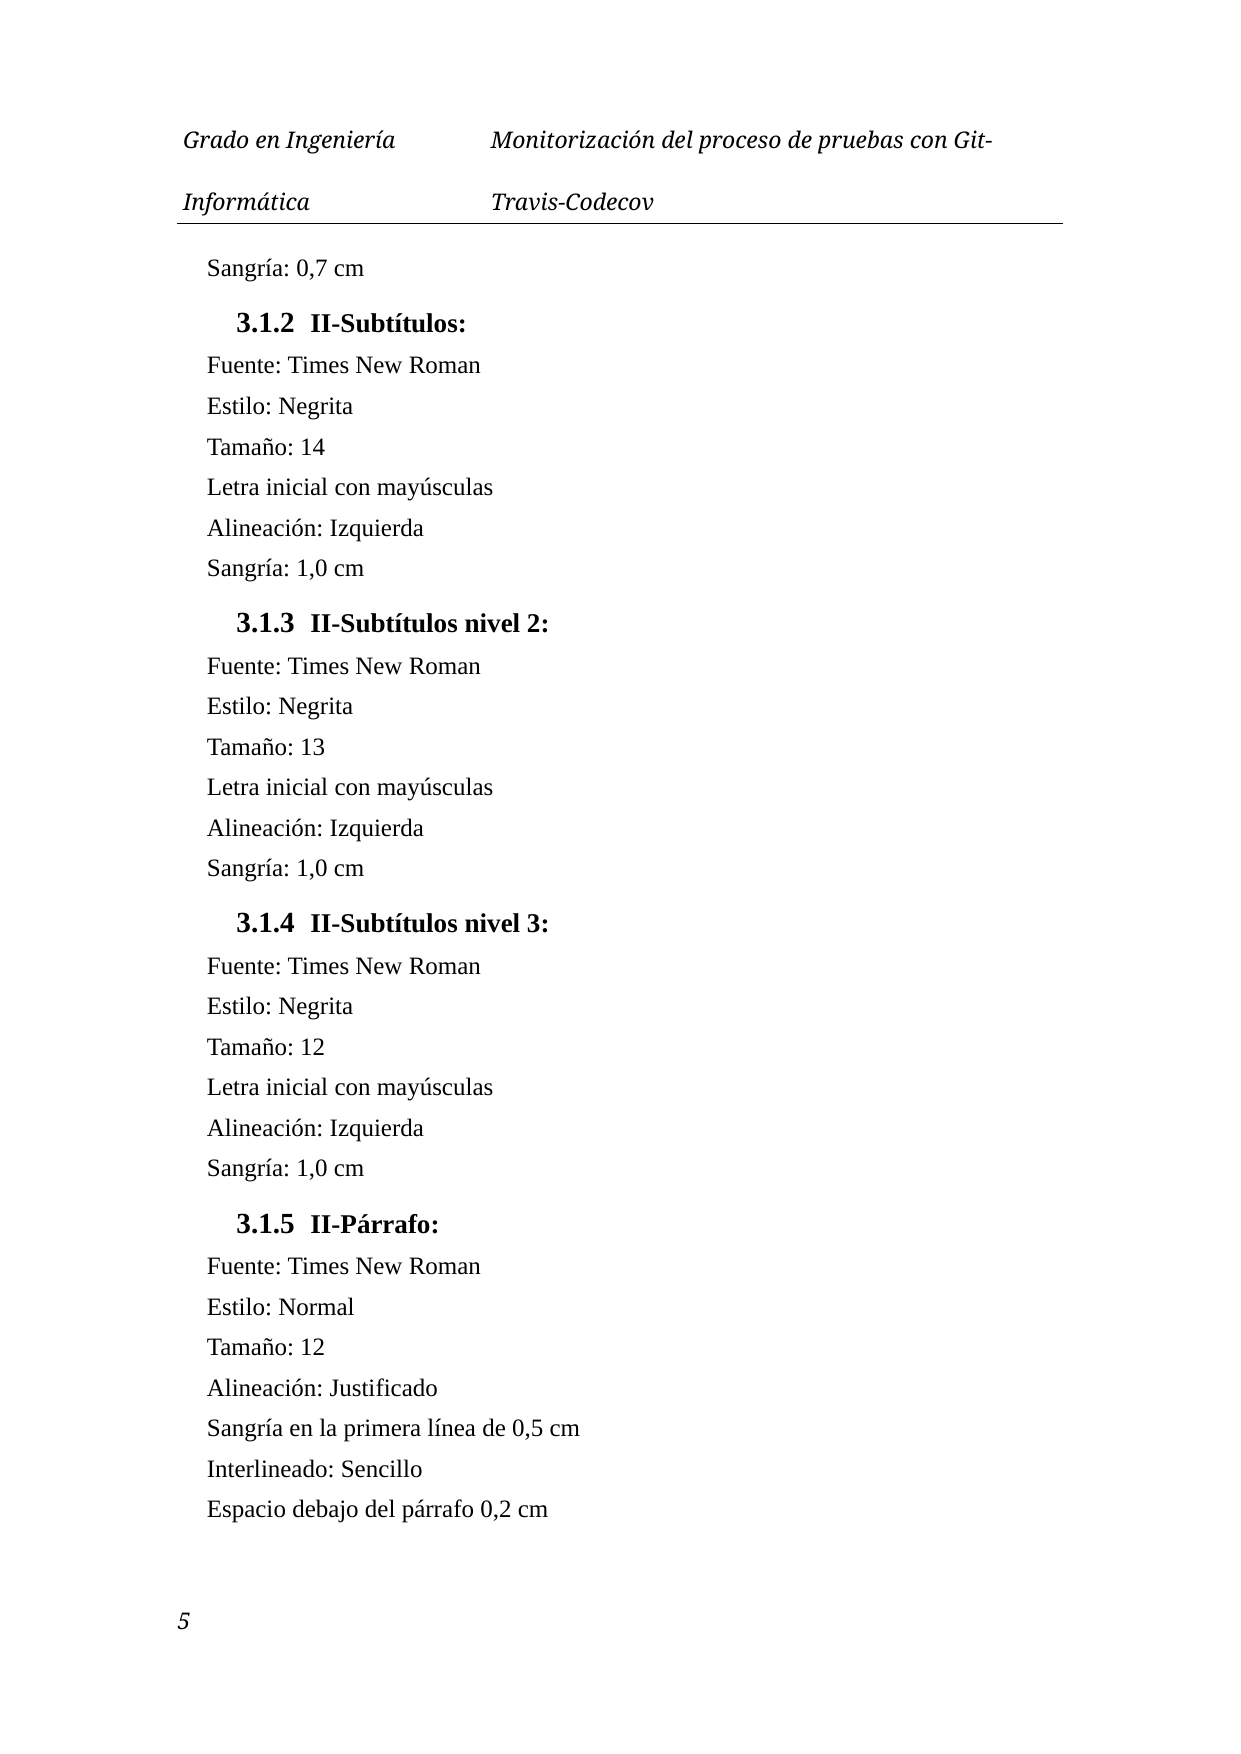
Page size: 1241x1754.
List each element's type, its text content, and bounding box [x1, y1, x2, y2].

text Interlineado: Sencillo [177, 1454, 1063, 1482]
text Estilo: Negrita [177, 991, 1063, 1020]
subtitle II-Subtítulos: [236, 305, 1063, 339]
text Tamaño: 12 [177, 1332, 1063, 1361]
text Estilo: Normal [177, 1292, 1063, 1320]
text Letra inicial con mayúsculas [177, 772, 1063, 801]
text Tamaño: 12 [177, 1032, 1063, 1061]
text Letra inicial con mayúsculas [177, 1072, 1063, 1101]
text Estilo: Negrita [177, 391, 1063, 420]
text Espacio debajo del párrafo 0,2 cm [177, 1494, 1063, 1523]
text Letra inicial con mayúsculas [177, 472, 1063, 501]
text Fuente: Times New Roman [177, 951, 1063, 980]
subtitle II-Subtítulos nivel 2: [236, 605, 1063, 639]
text Sangría en la primera línea de 0,5 cm [177, 1413, 1063, 1442]
text Sangría: 1,0 cm [177, 853, 1063, 882]
subtitle II-Párrafo: [236, 1206, 1063, 1239]
text Alineación: Izquierda [177, 513, 1063, 541]
text Sangría: 0,7 cm [177, 253, 1063, 282]
text Alineación: Izquierda [177, 813, 1063, 842]
text Alineación: Izquierda [177, 1113, 1063, 1142]
text Fuente: Times New Roman [177, 351, 1063, 379]
text Estilo: Negrita [177, 691, 1063, 720]
text Tamaño: 13 [177, 732, 1063, 761]
text Sangría: 1,0 cm [177, 1153, 1063, 1182]
subtitle II-Subtítulos nivel 3: [236, 906, 1063, 939]
text Sangría: 1,0 cm [177, 553, 1063, 582]
text Fuente: Times New Roman [177, 1251, 1063, 1280]
text Alineación: Justificado [177, 1373, 1063, 1401]
text Fuente: Times New Roman [177, 651, 1063, 679]
text Tamaño: 14 [177, 432, 1063, 460]
